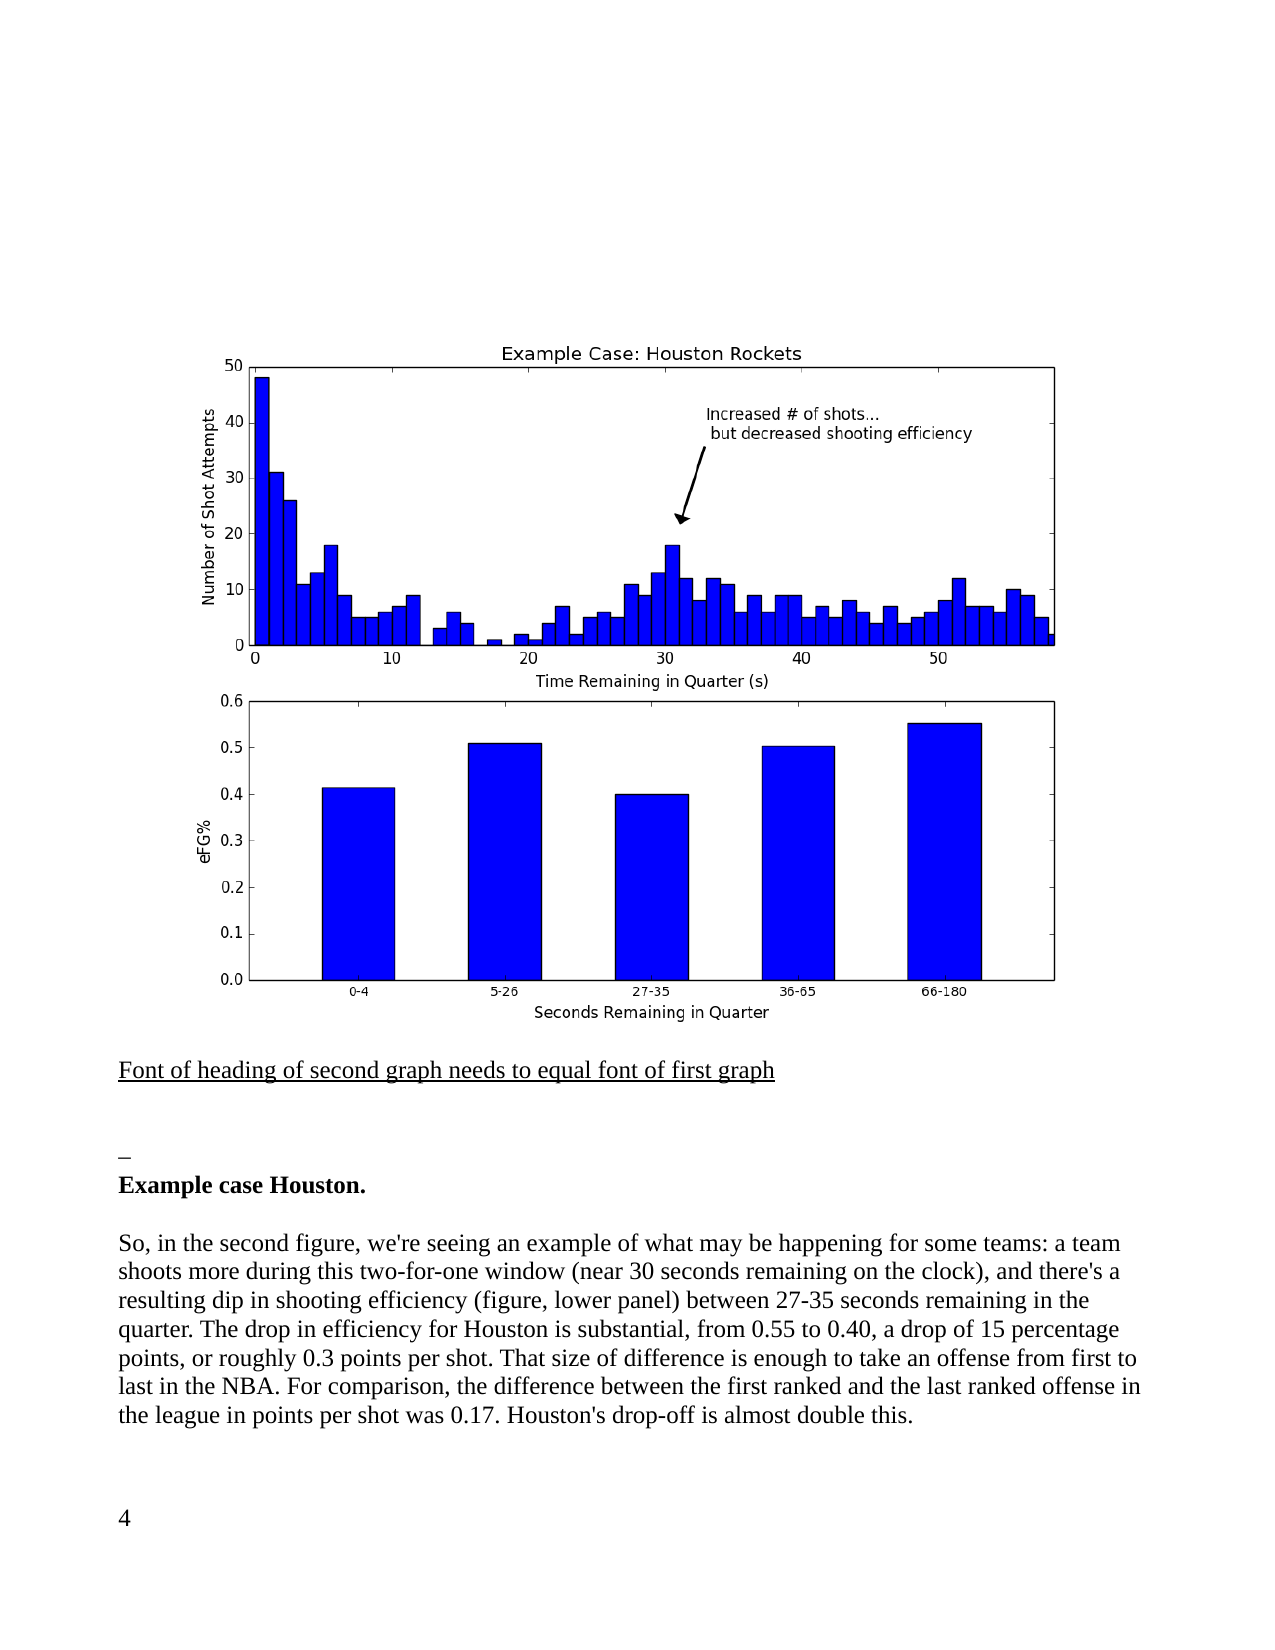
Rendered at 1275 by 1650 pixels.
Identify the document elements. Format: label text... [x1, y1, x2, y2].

text Font of heading of second graph needs to equal font of first graph [118, 1056, 1157, 1084]
picture [118, 290, 1157, 1056]
text Example case Houston. [118, 1170, 1157, 1199]
text So, in the second figure, we're seeing an example of what may be happening for some teams: a team shoots more during this two-for-one window (near 30 seconds remaining on the clock), and there's a resulting dip in shooting efficiency (figure, lower panel) between 27-35 seconds remaining in the quarter. The drop in efficiency for Houston is substantial, from 0.55 to 0.40, a drop of 15 percentage points, or roughly 0.3 points per shot. That size of difference is enough to take an offense from first to last in the NBA. For comparison, the difference between the first ranked and the last ranked offense in the league in points per shot was 0.17. Houston's drop-off is almost double this. [118, 1228, 1157, 1429]
text – [118, 1141, 1157, 1170]
